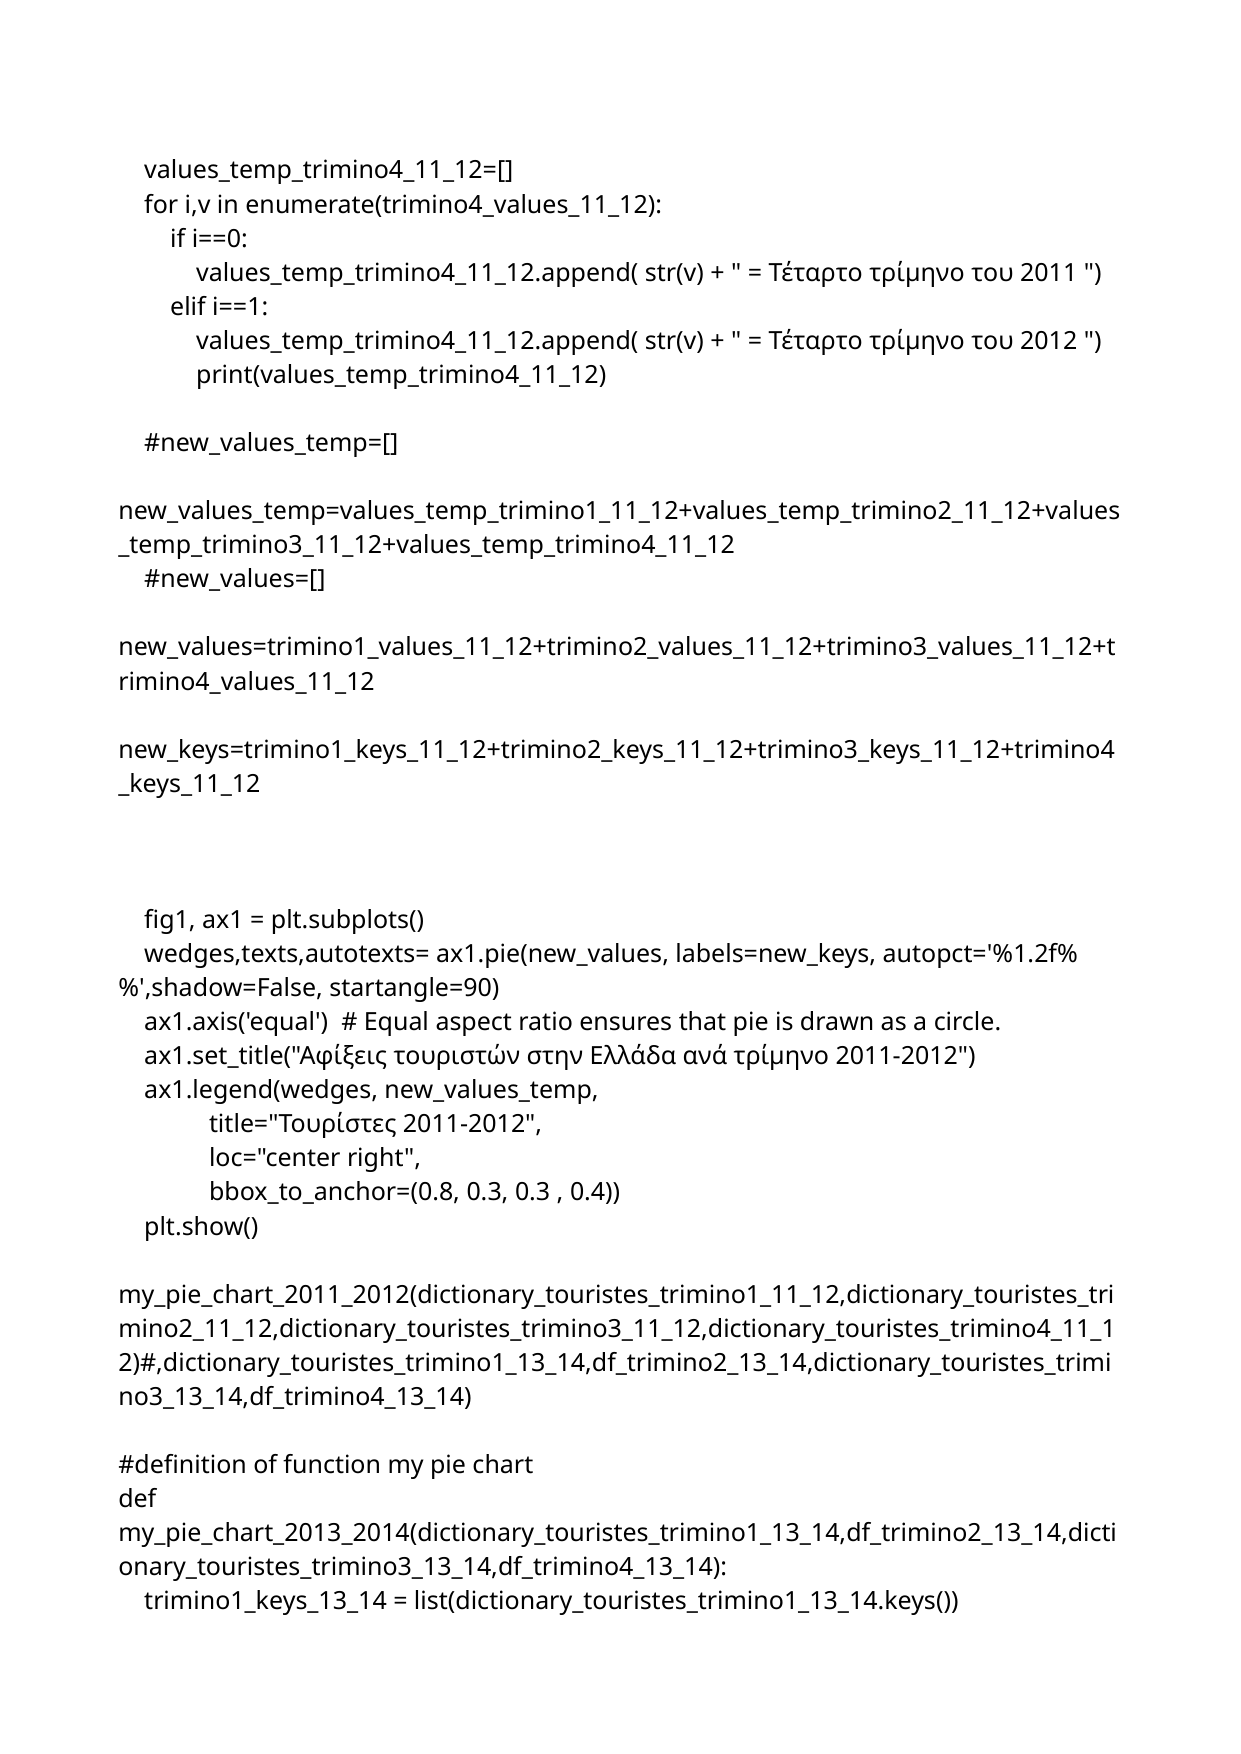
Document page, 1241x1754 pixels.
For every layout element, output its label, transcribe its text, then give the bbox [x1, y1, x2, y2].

text ax1.legend(wedges, new_values_temp, [118, 1072, 1122, 1106]
text bbox_to_anchor=(0.8, 0.3, 0.3 , 0.4)) [118, 1174, 1122, 1208]
text new_keys=trimino1_keys_11_12+trimino2_keys_11_12+trimino3_keys_11_12+trimino4_keys_11_12 [118, 697, 1122, 799]
text loc="center right", [118, 1140, 1122, 1174]
text ax1.axis('equal') # Equal aspect ratio ensures that pie is drawn as a circle. [118, 1004, 1122, 1038]
text def my_pie_chart_2013_2014(dictionary_touristes_trimino1_13_14,df_trimino2_13_14,dictionary_touristes_trimino3_13_14,df_trimino4_13_14): [118, 1481, 1122, 1583]
text elif i==1: [118, 288, 1122, 322]
text #definition of function my pie chart [118, 1447, 1122, 1481]
text for i,v in enumerate(trimino4_values_11_12): [118, 186, 1122, 220]
text plt.show() [118, 1208, 1122, 1242]
text new_values_temp=values_temp_trimino1_11_12+values_temp_trimino2_11_12+values_temp_trimino3_11_12+values_temp_trimino4_11_12 [118, 459, 1122, 561]
text title="Τουρίστες 2011-2012", [118, 1106, 1122, 1140]
text new_values=trimino1_values_11_12+trimino2_values_11_12+trimino3_values_11_12+trimino4_values_11_12 [118, 595, 1122, 697]
text fig1, ax1 = plt.subplots() [118, 902, 1122, 936]
text #new_values_temp=[] [118, 425, 1122, 459]
text #new_values=[] [118, 561, 1122, 595]
text values_temp_trimino4_11_12.append( str(v) + " = Τέταρτο τρίμηνο του 2012 ") [118, 322, 1122, 357]
text wedges,texts,autotexts= ax1.pie(new_values, labels=new_keys, autopct='%1.2f%%',shadow=False, startangle=90) [118, 936, 1122, 1004]
text trimino1_keys_13_14 = list(dictionary_touristes_trimino1_13_14.keys()) [118, 1583, 1122, 1617]
text values_temp_trimino4_11_12.append( str(v) + " = Τέταρτο τρίμηνο του 2011 ") [118, 254, 1122, 288]
text my_pie_chart_2011_2012(dictionary_touristes_trimino1_11_12,dictionary_touristes_trimino2_11_12,dictionary_touristes_trimino3_11_12,dictionary_touristes_trimino4_11_12)#,dictionary_touristes_trimino1_13_14,df_trimino2_13_14,dictionary_touristes_trimino3_13_14,df_trimino4_13_14) [118, 1276, 1122, 1412]
text values_temp_trimino4_11_12=[] [118, 152, 1122, 186]
text ax1.set_title("Aφίξεις τουριστών στην Ελλάδα ανά τρίμηνο 2011-2012") [118, 1038, 1122, 1072]
text print(values_temp_trimino4_11_12) [118, 357, 1122, 391]
text if i==0: [118, 220, 1122, 254]
